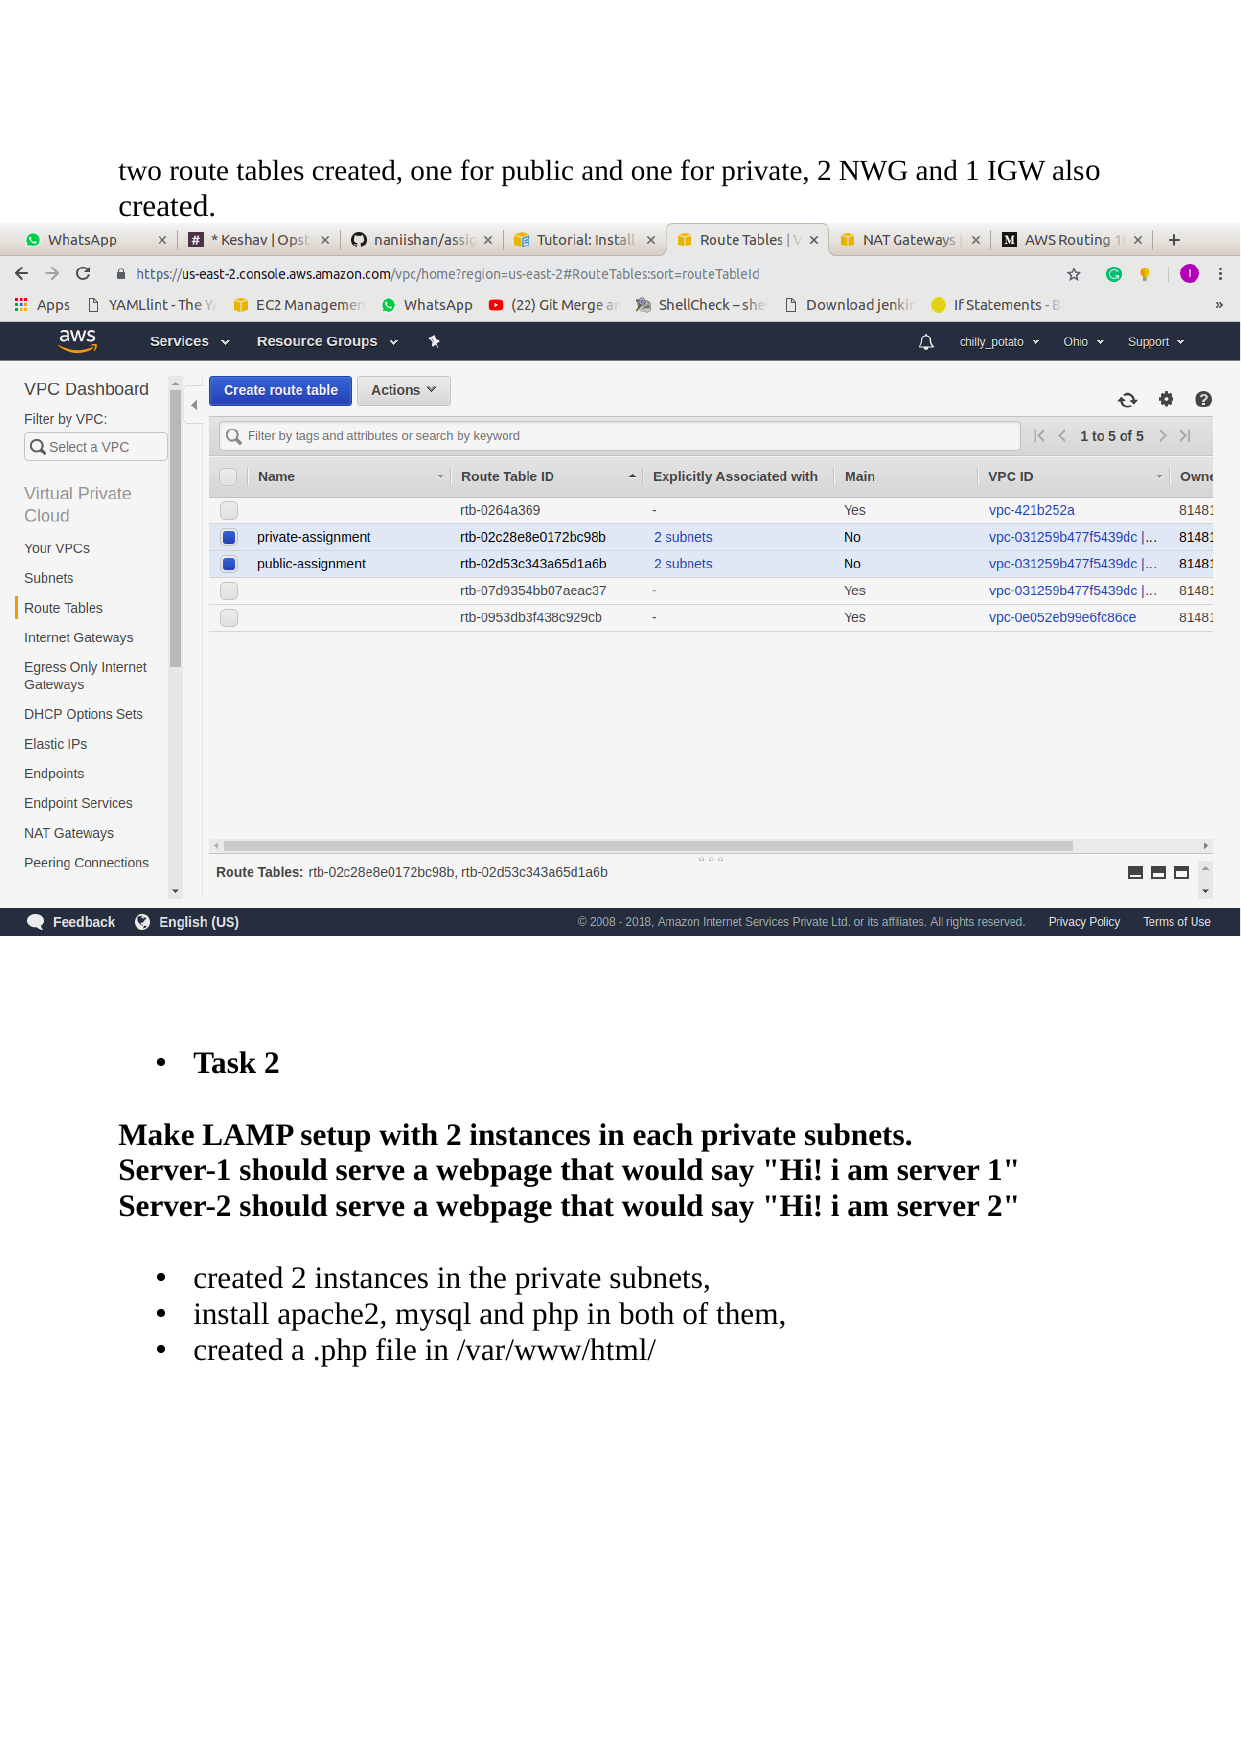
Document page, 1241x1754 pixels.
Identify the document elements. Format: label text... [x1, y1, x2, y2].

list created a .php file in /var/www/html/ [156, 1331, 1122, 1367]
list install apache2, mysql and php in both of them, [156, 1295, 1122, 1331]
list Task 2 [156, 1044, 1122, 1080]
text Make LAMP setup with 2 instances in each private subnets. [118, 1116, 1122, 1152]
text Server-1 should serve a webpage that would say "Hi! i am server 1" [118, 1152, 1122, 1188]
text Server-2 should serve a webpage that would say "Hi! i am server 2" [118, 1188, 1122, 1223]
list created 2 instances in the private subnets, [156, 1259, 1122, 1295]
text two route tables created, one for public and one for private, 2 NWG and 1 IGW also created. [118, 152, 1122, 223]
picture [0, 223, 1241, 936]
